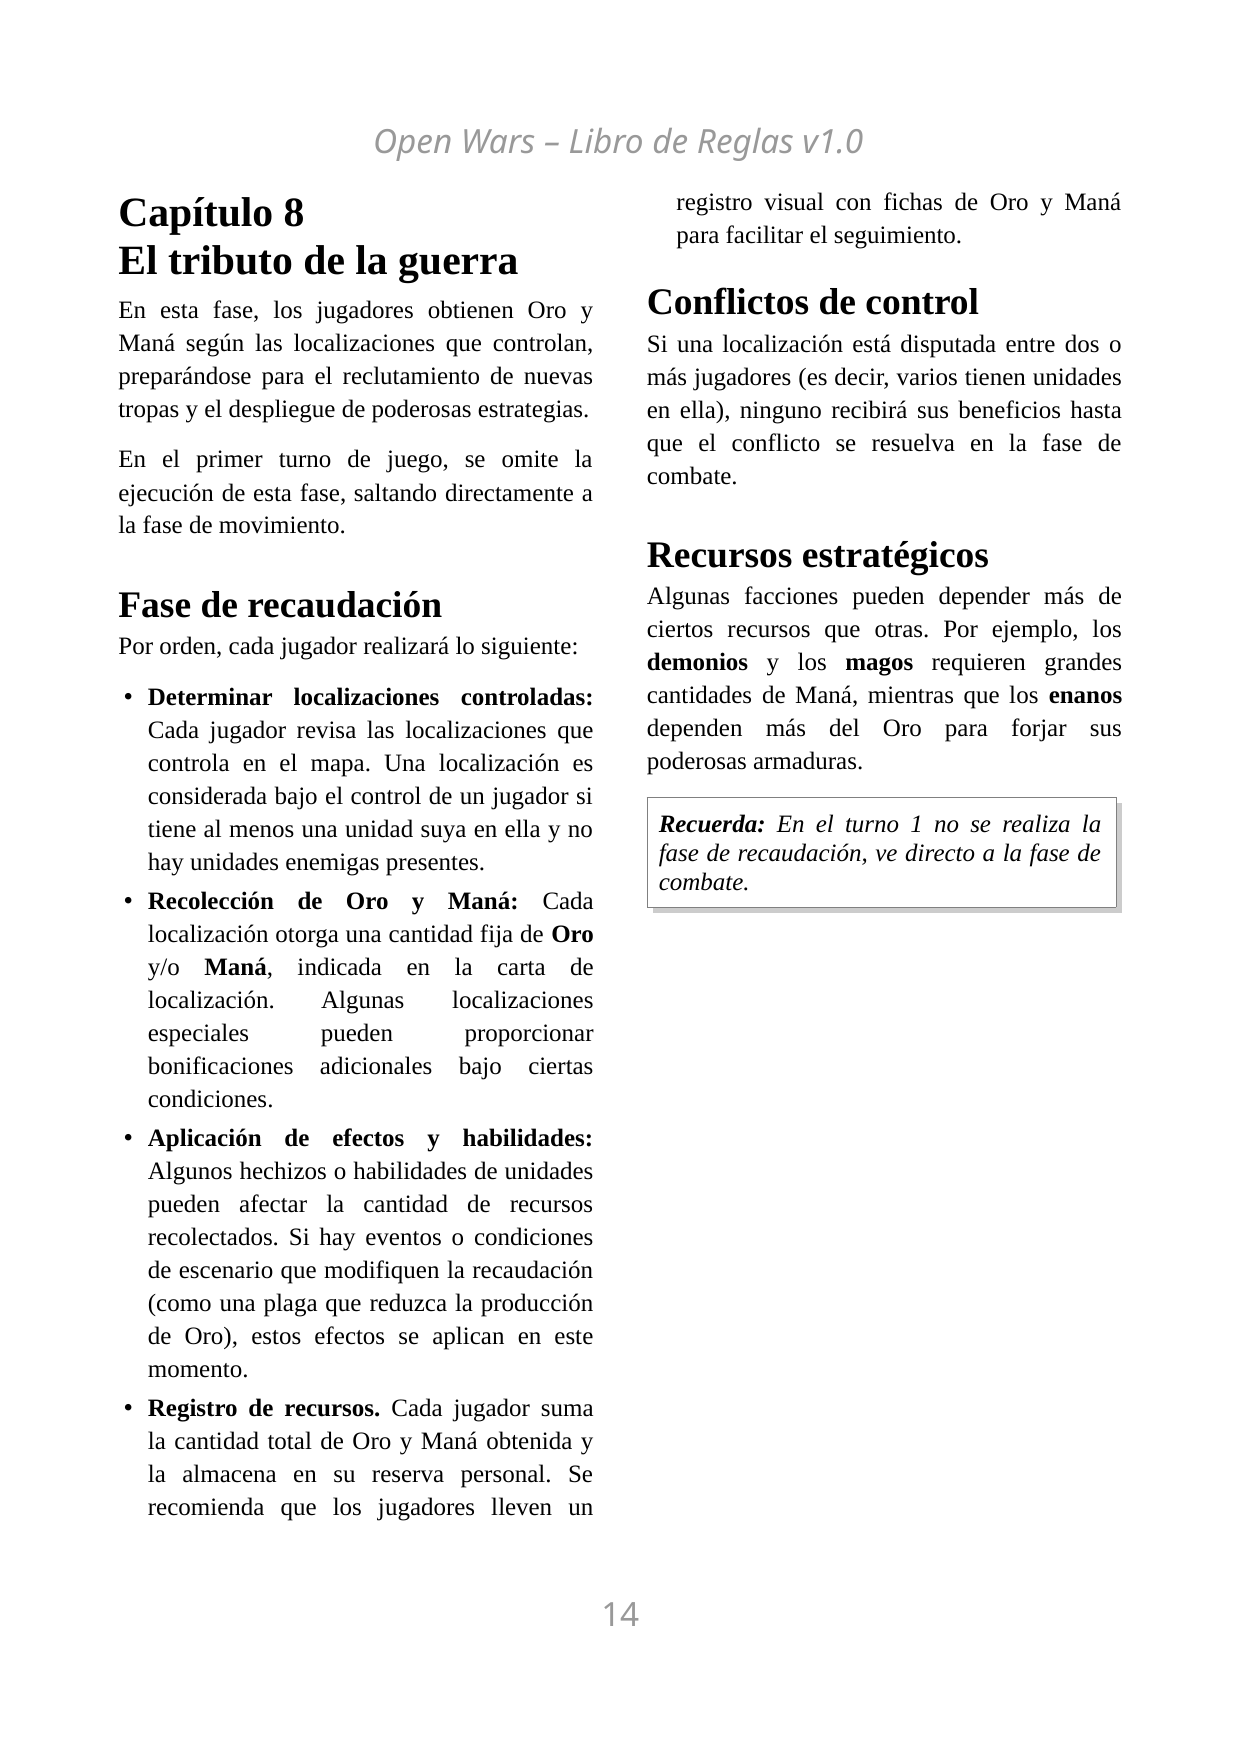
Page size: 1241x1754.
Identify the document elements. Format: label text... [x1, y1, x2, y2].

list Registro de recursos. Cada jugador suma la cantidad total de Oro y Maná obtenida y la almacena en su reserva personal. Se recomienda que los jugadores lleven un [124, 1393, 593, 1521]
list Recolección de Oro y Maná: Cada localización otorga una cantidad fija de Oro y/o Maná, indicada en la carta de localización. Algunas localizaciones especiales pueden proporcionar bonificaciones adicionales bajo ciertas condiciones. [124, 886, 593, 1113]
text En el primer turno de juego, se omite la ejecución de esta fase, saltando directamente a la fase de movimiento. [118, 444, 593, 539]
text Recuerda: En el turno 1 no se realiza la fase de recaudación, ve directo a la fase de combate. [648, 798, 1116, 907]
text En esta fase, los jugadores obtienen Oro y Maná según las localizaciones que controlan, preparándose para el reclutamiento de nuevas tropas y el despliegue de poderosas estrategias. [118, 295, 593, 423]
subtitle Capítulo 8 El tributo de la guerra [118, 187, 593, 283]
list Aplicación de efectos y habilidades: Algunos hechizos o habilidades de unidades pueden afectar la cantidad de recursos recolectados. Si hay eventos o condiciones de escenario que modifiquen la recaudación (como una plaga que reduzca la producción de Oro), estos efectos se aplican en este momento. [124, 1123, 593, 1383]
list Determinar localizaciones controladas: Cada jugador revisa las localizaciones que controla en el mapa. Una localización es considerada bajo el control de un jugador si tiene al menos una unidad suya en ella y no hay unidades enemigas presentes. [124, 682, 593, 876]
subtitle Recursos estratégicos [647, 532, 1122, 575]
subtitle Fase de recaudación [118, 582, 593, 625]
text Si una localización está disputada entre dos o más jugadores (es decir, varios tienen unidades en ella), ninguno recibirá sus beneficios hasta que el conflicto se resuelva en la fase de combate. [647, 329, 1122, 490]
text Por orden, cada jugador realizará lo siguiente: [118, 631, 593, 660]
subtitle Conflictos de control [647, 280, 1122, 323]
text Algunas facciones pueden depender más de ciertos recursos que otras. Por ejemplo, los demonios y los magos requieren grandes cantidades de Maná, mientras que los enanos dependen más del Oro para forjar sus poderosas armaduras. [647, 581, 1122, 775]
list registro visual con fichas de Oro y Maná para facilitar el seguimiento. [652, 187, 1122, 249]
